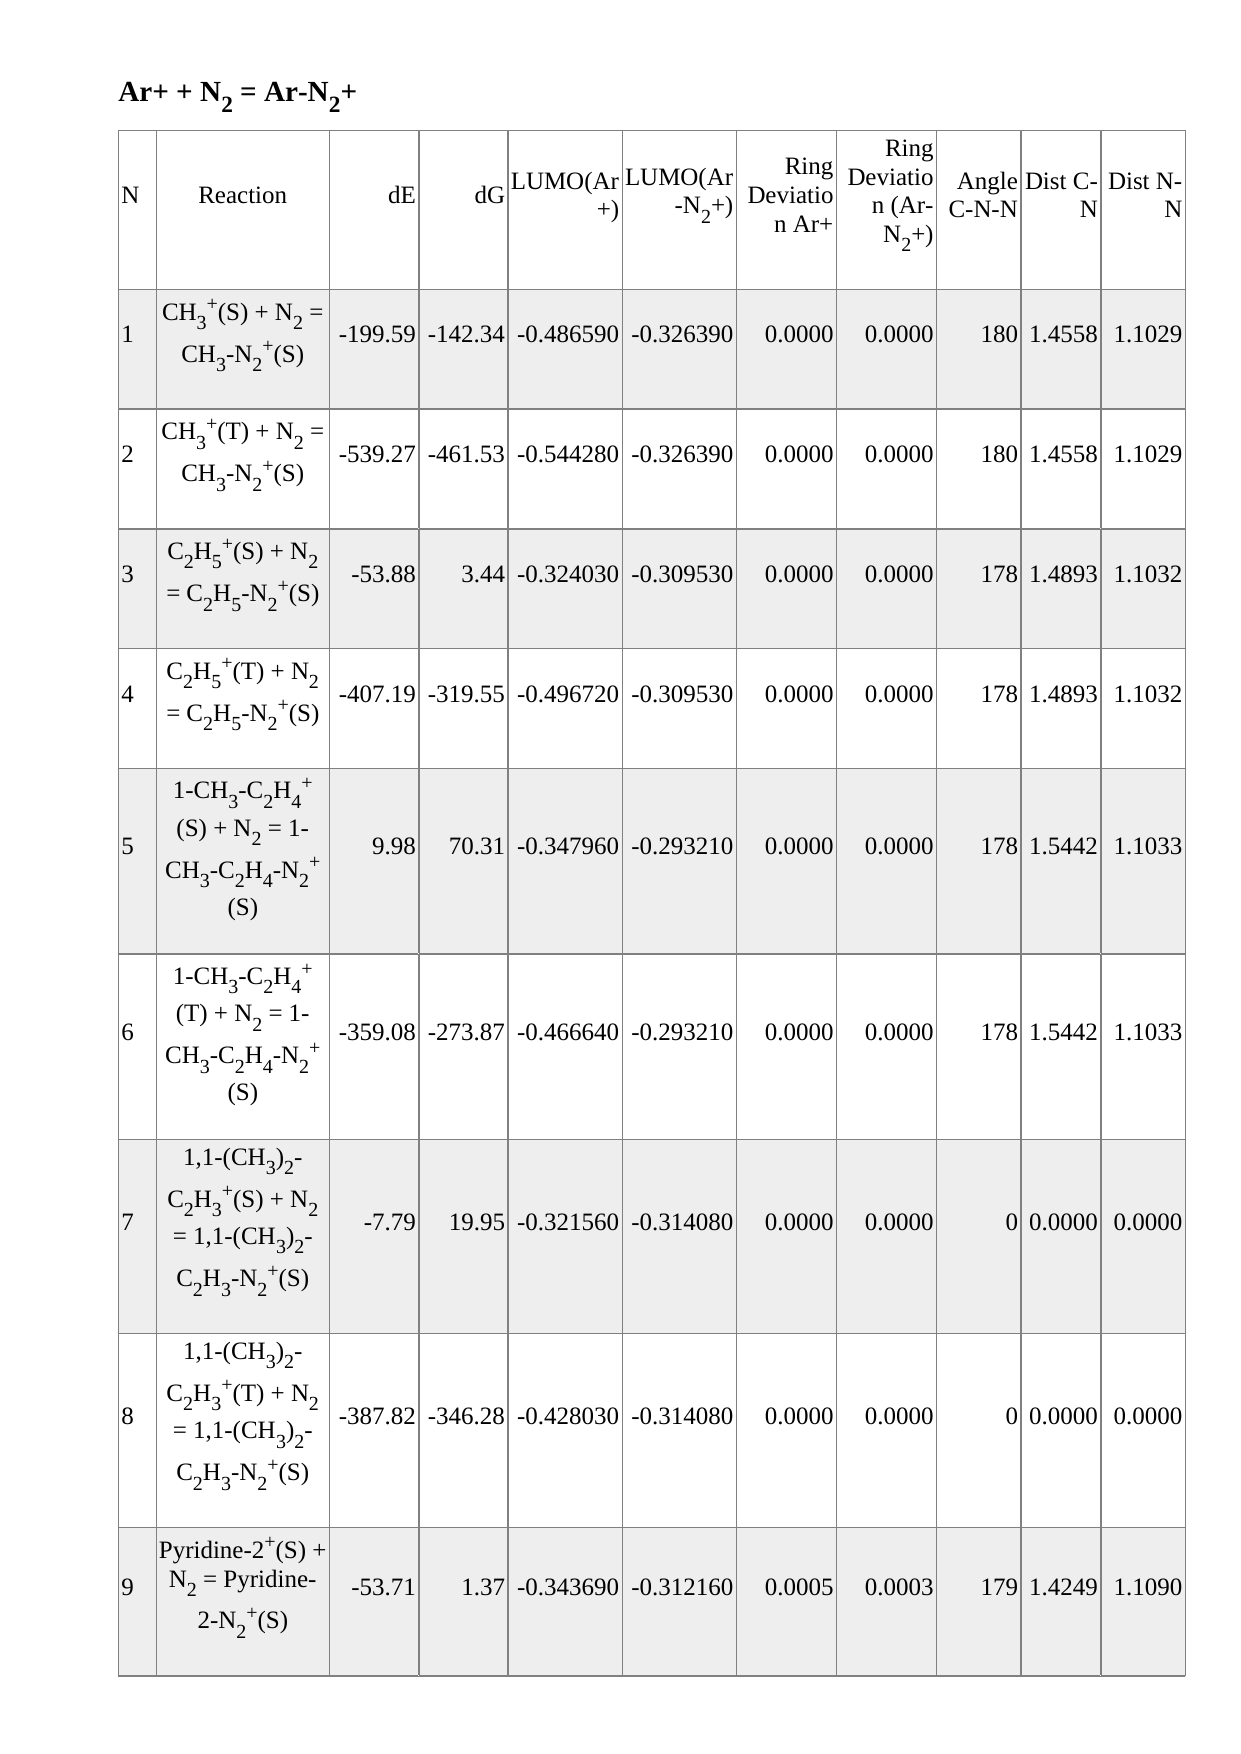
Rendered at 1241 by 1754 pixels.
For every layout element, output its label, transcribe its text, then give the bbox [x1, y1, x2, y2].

table_cell 2 [119, 410, 156, 528]
table_cell 0.0000 [1022, 1334, 1100, 1527]
table_cell 0.0000 [1102, 1334, 1185, 1527]
table_cell 0.0000 [837, 530, 936, 648]
table_cell -0.309530 [623, 649, 736, 767]
table_cell 1.1090 [1102, 1528, 1185, 1675]
table_cell -0.314080 [623, 1140, 736, 1333]
table_cell -407.19 [330, 649, 418, 767]
table_cell -387.82 [330, 1334, 418, 1527]
table_cell 178 [937, 955, 1020, 1139]
table_cell C2H5+(S) + N2 = C2H5-N2+(S) [157, 530, 329, 648]
table_header Ring Deviation Ar+ [737, 131, 836, 289]
table_cell -346.28 [420, 1334, 507, 1527]
table_cell 1.1029 [1102, 290, 1185, 408]
table_cell 7 [119, 1140, 156, 1333]
table_header Angle C-N-N [937, 131, 1020, 289]
table_cell -0.466640 [509, 955, 622, 1139]
table_cell 0.0000 [737, 955, 836, 1139]
table_cell -0.428030 [509, 1334, 622, 1527]
table_cell 4 [119, 649, 156, 767]
table_cell 9 [119, 1528, 156, 1675]
table_cell 0 [937, 1334, 1020, 1527]
table_cell -319.55 [420, 649, 507, 767]
table_header Ring Deviation (Ar-N2+) [837, 131, 936, 289]
table_cell 19.95 [420, 1140, 507, 1333]
table_cell 0.0000 [837, 290, 936, 408]
table_cell 0.0005 [737, 1528, 836, 1675]
table_cell 3.44 [420, 530, 507, 648]
table_cell -142.34 [420, 290, 507, 408]
table_cell 0.0000 [737, 530, 836, 648]
table_cell 178 [937, 530, 1020, 648]
table_header dE [330, 131, 418, 289]
table_cell -0.343690 [509, 1528, 622, 1675]
table_cell 1,1-(CH3)2-C2H3+(S) + N2 = 1,1-(CH3)2-C2H3-N2+(S) [157, 1140, 329, 1333]
table_cell -359.08 [330, 955, 418, 1139]
table_cell -0.326390 [623, 290, 736, 408]
table_cell 1 [119, 290, 156, 408]
table_cell 0.0000 [1022, 1140, 1100, 1333]
table_cell 0.0000 [837, 769, 936, 953]
table_cell -0.312160 [623, 1528, 736, 1675]
table_cell 1.4893 [1022, 530, 1100, 648]
table_cell 179 [937, 1528, 1020, 1675]
table_cell -0.347960 [509, 769, 622, 953]
table_cell -7.79 [330, 1140, 418, 1333]
table_cell 0.0000 [737, 649, 836, 767]
table_cell 0 [937, 1140, 1020, 1333]
table_header Dist C-N [1022, 131, 1100, 289]
table_cell -53.71 [330, 1528, 418, 1675]
table_cell 1.1029 [1102, 410, 1185, 528]
table_cell 178 [937, 769, 1020, 953]
table_header Dist N-N [1102, 131, 1185, 289]
table_cell 3 [119, 530, 156, 648]
table_cell C2H5+(T) + N2 = C2H5-N2+(S) [157, 649, 329, 767]
table_cell 1.1033 [1102, 955, 1185, 1139]
table_cell -0.314080 [623, 1334, 736, 1527]
table_cell 6 [119, 955, 156, 1139]
table_cell CH3+(S) + N2 = CH3-N2+(S) [157, 290, 329, 408]
table_cell 180 [937, 290, 1020, 408]
table_cell -0.321560 [509, 1140, 622, 1333]
table_cell -0.293210 [623, 955, 736, 1139]
table_cell 1.4558 [1022, 290, 1100, 408]
table_cell 0.0003 [837, 1528, 936, 1675]
table_cell -273.87 [420, 955, 507, 1139]
table_header dG [420, 131, 507, 289]
table_cell -0.544280 [509, 410, 622, 528]
table_cell 1.1032 [1102, 530, 1185, 648]
table_cell 0.0000 [737, 410, 836, 528]
table_header LUMO(Ar-N2+) [623, 131, 736, 289]
table_cell 1.5442 [1022, 769, 1100, 953]
table_cell -0.293210 [623, 769, 736, 953]
table_header Reaction [157, 131, 329, 289]
table_cell 1.4249 [1022, 1528, 1100, 1675]
table_cell 9.98 [330, 769, 418, 953]
table_cell 1.1033 [1102, 769, 1185, 953]
table_cell 1.4893 [1022, 649, 1100, 767]
table_cell Pyridine-2+(S) + N2 = Pyridine-2-N2+(S) [157, 1528, 329, 1675]
table_cell 0.0000 [837, 649, 936, 767]
table_cell 1,1-(CH3)2-C2H3+(T) + N2 = 1,1-(CH3)2-C2H3-N2+(S) [157, 1334, 329, 1527]
table_cell 0.0000 [837, 1334, 936, 1527]
table_cell 178 [937, 649, 1020, 767]
table_cell CH3+(T) + N2 = CH3-N2+(S) [157, 410, 329, 528]
table_cell -199.59 [330, 290, 418, 408]
table_cell 1-CH3-C2H4+(T) + N2 = 1-CH3-C2H4-N2+(S) [157, 955, 329, 1139]
table_cell 0.0000 [737, 290, 836, 408]
table_cell -0.496720 [509, 649, 622, 767]
table_cell -0.486590 [509, 290, 622, 408]
table_cell -0.326390 [623, 410, 736, 528]
table_cell 0.0000 [737, 1334, 836, 1527]
table_cell 0.0000 [837, 955, 936, 1139]
table_cell 0.0000 [837, 410, 936, 528]
table_cell -539.27 [330, 410, 418, 528]
table_cell 0.0000 [1102, 1140, 1185, 1333]
table_cell 180 [937, 410, 1020, 528]
table_cell 0.0000 [737, 769, 836, 953]
table_cell 1.5442 [1022, 955, 1100, 1139]
table_cell 1.37 [420, 1528, 507, 1675]
table_cell 1-CH3-C2H4+(S) + N2 = 1-CH3-C2H4-N2+(S) [157, 769, 329, 953]
subtitle Ar+ + N2 = Ar-N2+ [118, 74, 1181, 117]
table_cell 0.0000 [837, 1140, 936, 1333]
table_cell -461.53 [420, 410, 507, 528]
table_cell -0.324030 [509, 530, 622, 648]
table_header LUMO(Ar+) [509, 131, 622, 289]
table_cell -53.88 [330, 530, 418, 648]
table_cell 1.4558 [1022, 410, 1100, 528]
table_header N [119, 131, 156, 289]
table_cell 1.1032 [1102, 649, 1185, 767]
table_cell 5 [119, 769, 156, 953]
table_cell -0.309530 [623, 530, 736, 648]
table_cell 70.31 [420, 769, 507, 953]
table_cell 0.0000 [737, 1140, 836, 1333]
table_cell 8 [119, 1334, 156, 1527]
